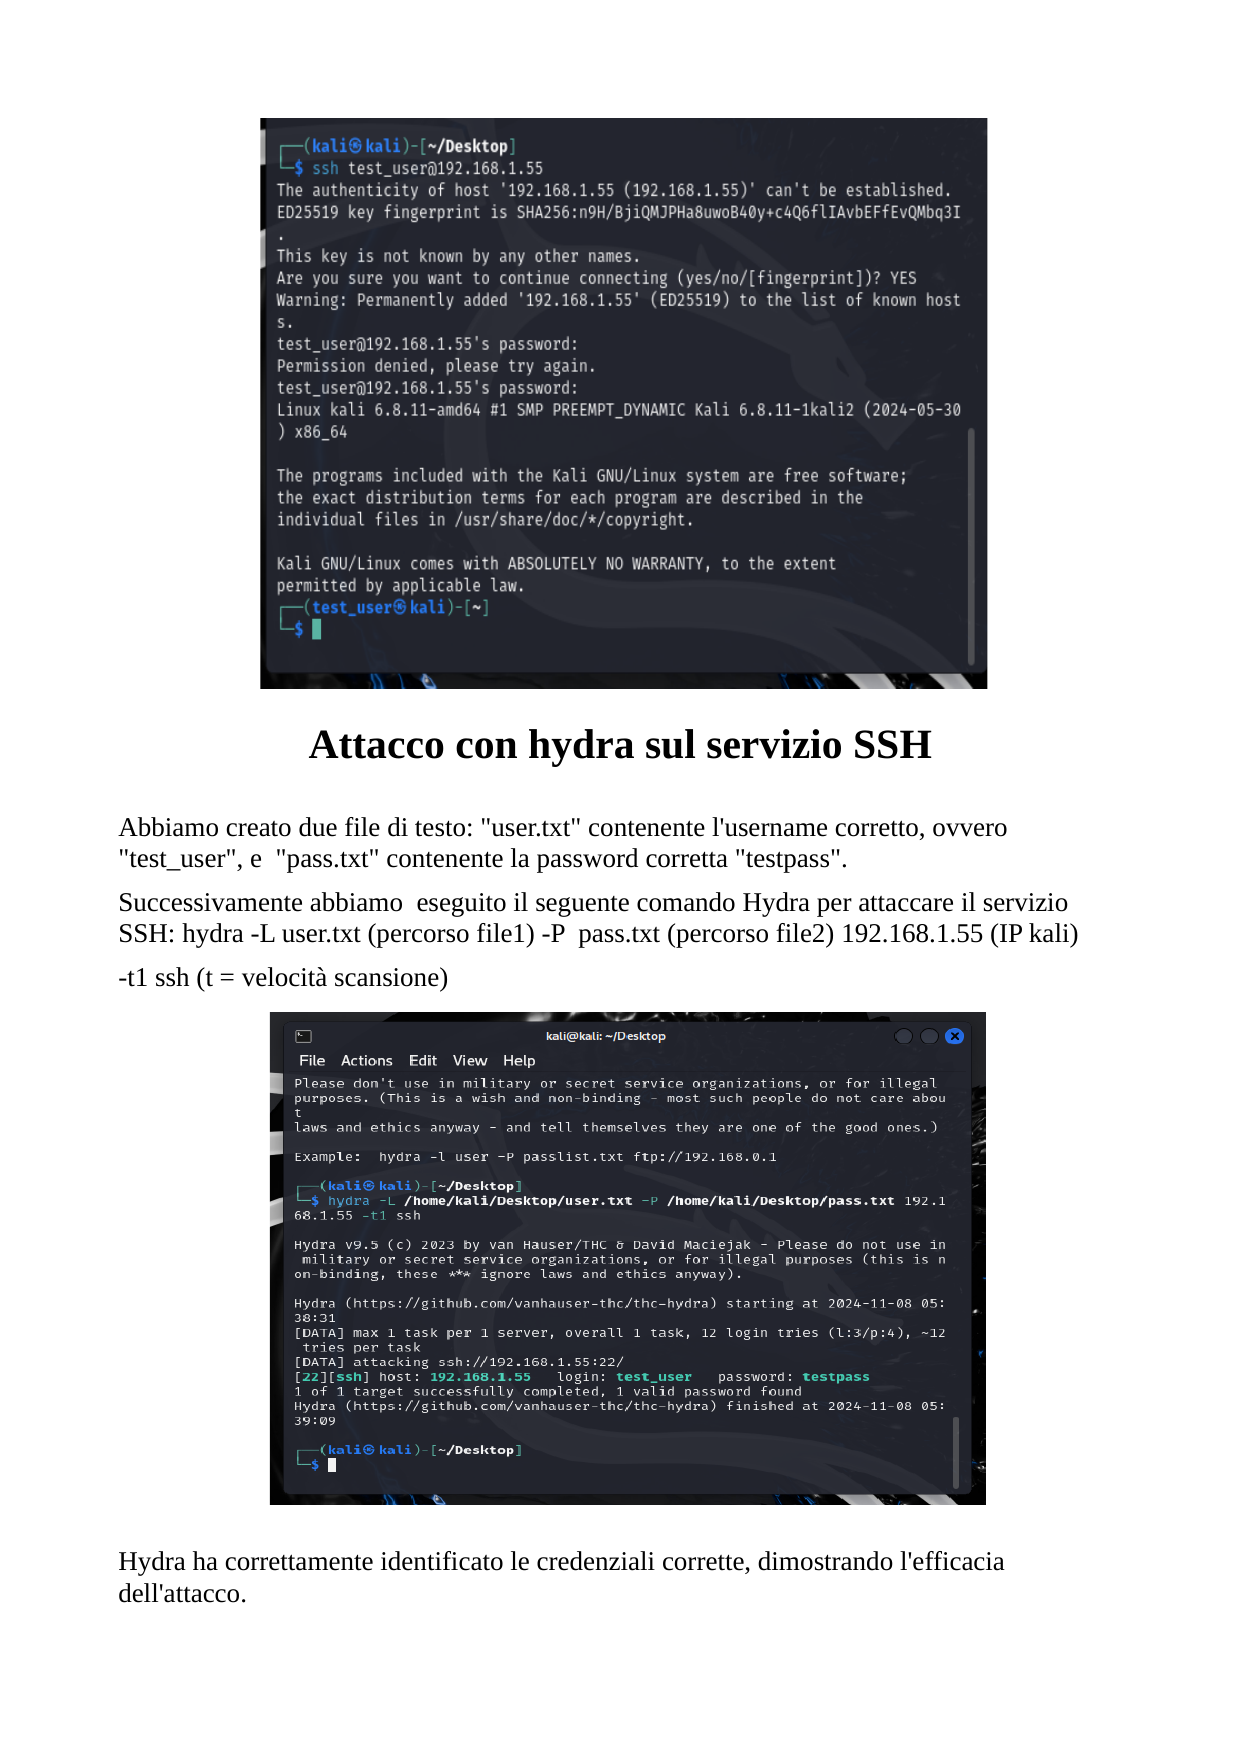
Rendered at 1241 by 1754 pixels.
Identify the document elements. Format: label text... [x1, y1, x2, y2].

text -t1 ssh (t = velocità scansione) [118, 961, 1122, 992]
text Hydra ha correttamente identificato le credenziali corrette, dimostrando l'efficacia dell'attacco. [118, 1546, 1122, 1608]
picture [260, 118, 988, 689]
text Successivamente abbiamo eseguito il seguente comando Hydra per attaccare il servizio SSH: hydra -L user.txt (percorso file1) -P pass.txt (percorso file2) 192.168.1.55 (IP kali) [118, 886, 1122, 948]
text Abbiamo creato due file di testo: "user.txt" contenente l'username corretto, ovvero "test_user", e "pass.txt" contenente la password corretta "testpass". [118, 811, 1122, 874]
text Attacco con hydra sul servizio SSH [118, 720, 1122, 768]
picture [269, 1012, 986, 1505]
